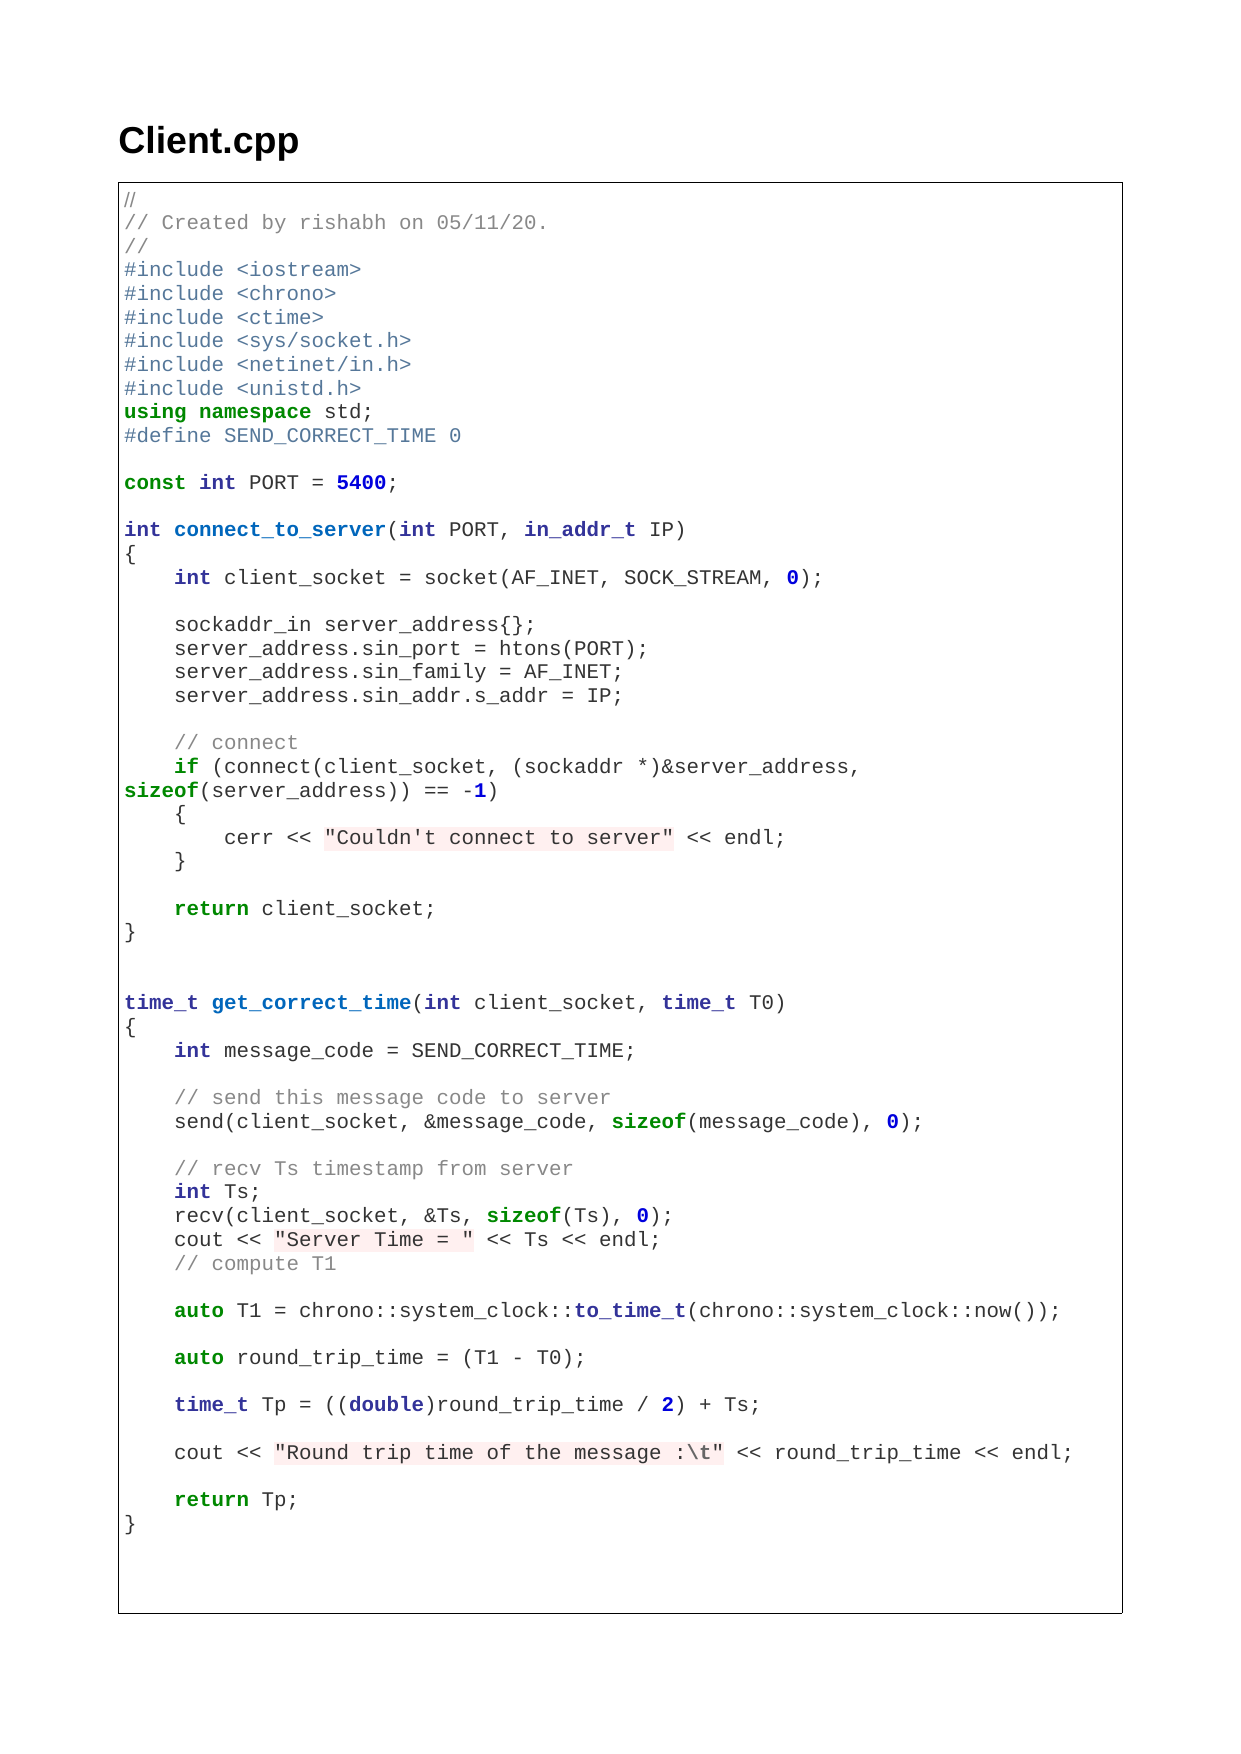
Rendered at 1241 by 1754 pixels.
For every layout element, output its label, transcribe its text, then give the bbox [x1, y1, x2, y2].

text Client.cpp [118, 118, 1122, 161]
table_header // // Created by rishabh on 05/11/20. // #include <iostream> #include <chrono> #include <ctime> #include <sys/socket.h> #include <netinet/in.h> #include <unistd.h> using namespace std; #define SEND_CORRECT_TIME 0 const int PORT = 5400; int connect_to_server(int PORT, in_addr_t IP) { int client_socket = socket(AF_INET, SOCK_STREAM, 0); sockaddr_in server_address{}; server_address.sin_port = htons(PORT); server_address.sin_family = AF_INET; server_address.sin_addr.s_addr = IP; // connect if (connect(client_socket, (sockaddr *)&server_address, sizeof(server_address)) == -1) { cerr << "Couldn't connect to server" << endl; } return client_socket; } time_t get_correct_time(int client_socket, time_t T0) { int message_code = SEND_CORRECT_TIME; // send this message code to server send(client_socket, &message_code, sizeof(message_code), 0); // recv Ts timestamp from server int Ts; recv(client_socket, &Ts, sizeof(Ts), 0); cout << "Server Time = " << Ts << endl; // compute T1 auto T1 = chrono::system_clock::to_time_t(chrono::system_clock::now()); auto round_trip_time = (T1 - T0); time_t Tp = ((double)round_trip_time / 2) + Ts; cout << "Round trip time of the message :\t" << round_trip_time << endl; return Tp; } [119, 183, 1122, 1613]
